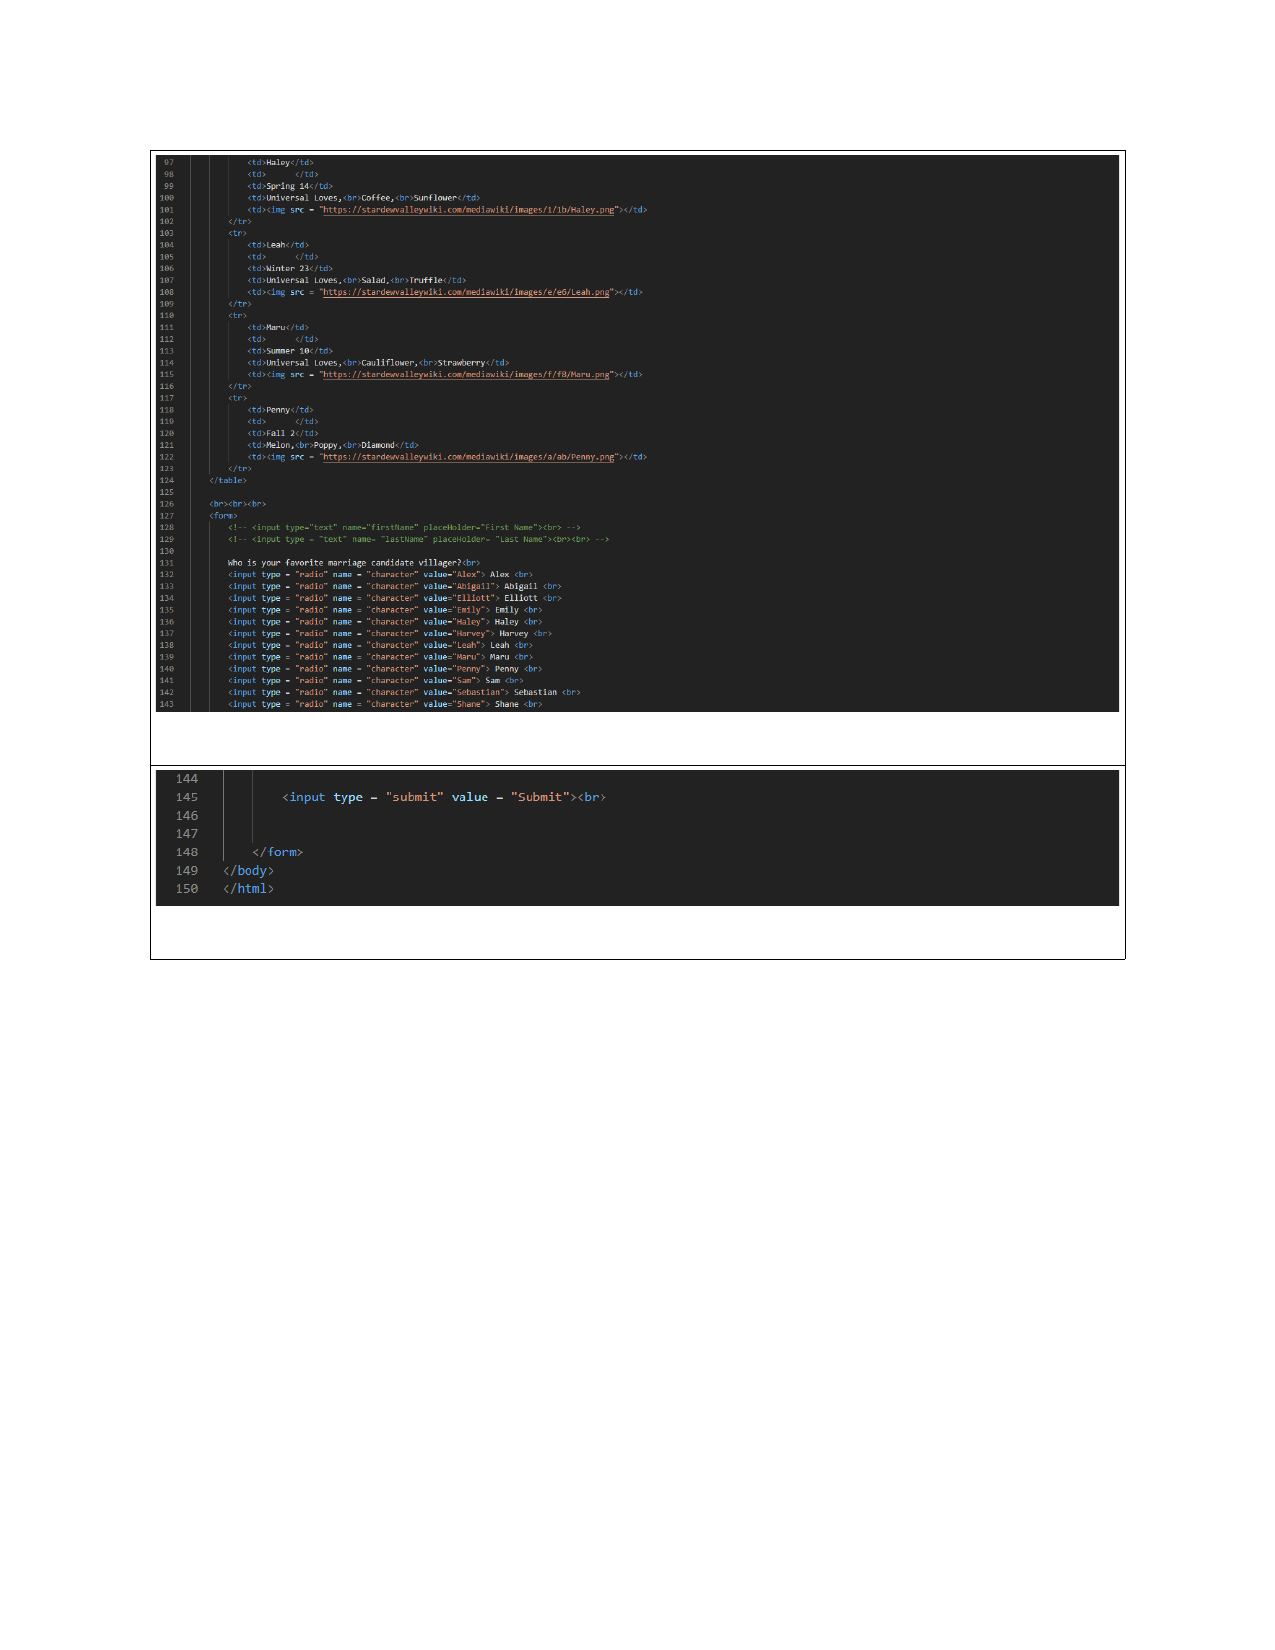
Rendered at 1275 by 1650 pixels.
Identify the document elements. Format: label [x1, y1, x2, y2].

table_cell [151, 766, 1125, 959]
picture [155, 770, 1120, 906]
picture [155, 155, 1120, 712]
table_cell [151, 151, 1125, 765]
